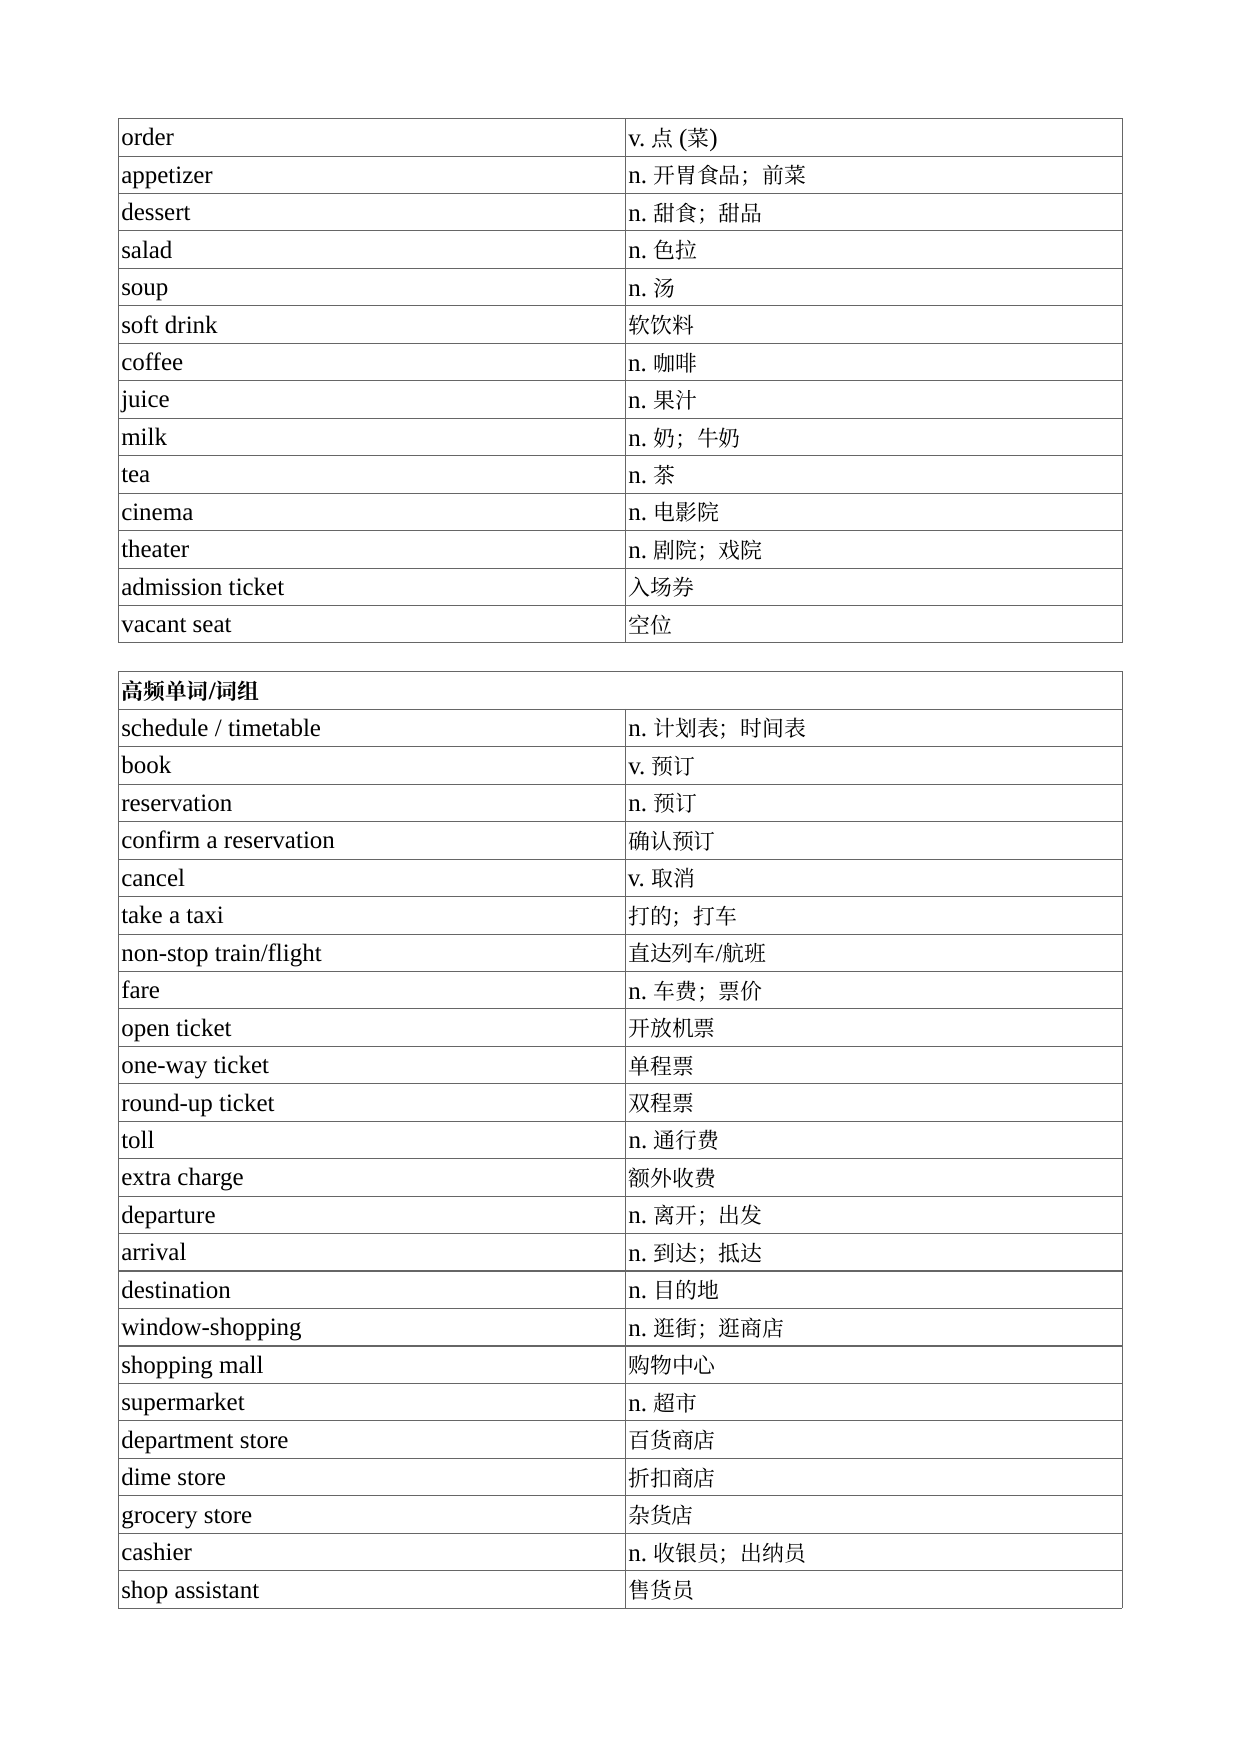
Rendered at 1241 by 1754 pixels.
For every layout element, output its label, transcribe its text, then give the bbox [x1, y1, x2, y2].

table_cell 软饮料 [626, 306, 1122, 343]
table_cell 直达列车/航班 [626, 935, 1122, 971]
table_header n. 电影院 [626, 494, 1122, 530]
table_cell appetizer [119, 157, 625, 193]
table_header grocery store [119, 1496, 625, 1533]
table_header window-shopping [119, 1309, 625, 1345]
table_header book [119, 747, 625, 783]
table_header fare [119, 972, 625, 1008]
table_cell 空位 [626, 606, 1122, 642]
table_cell 售货员 [626, 1571, 1122, 1608]
table_header v. 取消 [626, 860, 1122, 896]
table_cell n. 茶 [626, 456, 1122, 492]
table_cell 确认预订 [626, 822, 1122, 858]
table_header cinema [119, 494, 625, 530]
table_header n. 通行费 [626, 1122, 1122, 1158]
table_cell n. 色拉 [626, 231, 1122, 268]
table_header n. 计划表；时间表 [626, 710, 1122, 746]
table_header n. 逛街；逛商店 [626, 1309, 1122, 1345]
table_cell theater [119, 531, 625, 567]
table_header dime store [119, 1459, 625, 1495]
table_header 折扣商店 [626, 1459, 1122, 1495]
table_header coffee [119, 344, 625, 380]
table_header admission ticket [119, 569, 625, 605]
table_cell department store [119, 1421, 625, 1458]
table_cell round-up ticket [119, 1084, 625, 1121]
table_header toll [119, 1122, 625, 1158]
table_cell 额外收费 [626, 1159, 1122, 1196]
table_header 购物中心 [626, 1347, 1122, 1383]
table_cell confirm a reservation [119, 822, 625, 858]
table_header soup [119, 269, 625, 305]
table_cell non-stop train/flight [119, 935, 625, 971]
table_header milk [119, 419, 625, 455]
table_header n. 超市 [626, 1384, 1122, 1420]
table_header 杂货店 [626, 1496, 1122, 1533]
table_header supermarket [119, 1384, 625, 1420]
table_header shopping mall [119, 1347, 625, 1383]
table_header n. 车费；票价 [626, 972, 1122, 1008]
table_header n. 奶；牛奶 [626, 419, 1122, 455]
table_header 高频单词/词组 [119, 672, 1122, 708]
table_cell salad [119, 231, 625, 268]
table_cell 双程票 [626, 1084, 1122, 1121]
table_header take a taxi [119, 897, 625, 933]
table_header n. 离开；出发 [626, 1197, 1122, 1233]
table_cell arrival [119, 1234, 625, 1270]
table_header 单程票 [626, 1047, 1122, 1083]
table_cell vacant seat [119, 606, 625, 642]
table_header departure [119, 1197, 625, 1233]
table_header n. 甜食；甜品 [626, 194, 1122, 230]
table_header n. 目的地 [626, 1272, 1122, 1308]
table_cell juice [119, 381, 625, 418]
table_header cancel [119, 860, 625, 896]
table_header order [119, 119, 625, 156]
table_header cashier [119, 1534, 625, 1570]
table_cell tea [119, 456, 625, 492]
table_header n. 收银员；出纳员 [626, 1534, 1122, 1570]
table_header n. 汤 [626, 269, 1122, 305]
table_header reservation [119, 785, 625, 821]
table_cell 百货商店 [626, 1421, 1122, 1458]
table_header n. 咖啡 [626, 344, 1122, 380]
table_cell n. 到达；抵达 [626, 1234, 1122, 1270]
table_cell open ticket [119, 1009, 625, 1046]
table_cell n. 开胃食品；前菜 [626, 157, 1122, 193]
table_header 入场券 [626, 569, 1122, 605]
table_header n. 预订 [626, 785, 1122, 821]
table_cell extra charge [119, 1159, 625, 1196]
table_header v. 预订 [626, 747, 1122, 783]
table_header dessert [119, 194, 625, 230]
table_cell soft drink [119, 306, 625, 343]
table_header 打的；打车 [626, 897, 1122, 933]
table_header one-way ticket [119, 1047, 625, 1083]
table_header destination [119, 1272, 625, 1308]
table_cell n. 果汁 [626, 381, 1122, 418]
table_header schedule / timetable [119, 710, 625, 746]
table_cell n. 剧院；戏院 [626, 531, 1122, 567]
table_header v. 点 (菜) [626, 119, 1122, 156]
table_cell shop assistant [119, 1571, 625, 1608]
table_cell 开放机票 [626, 1009, 1122, 1046]
